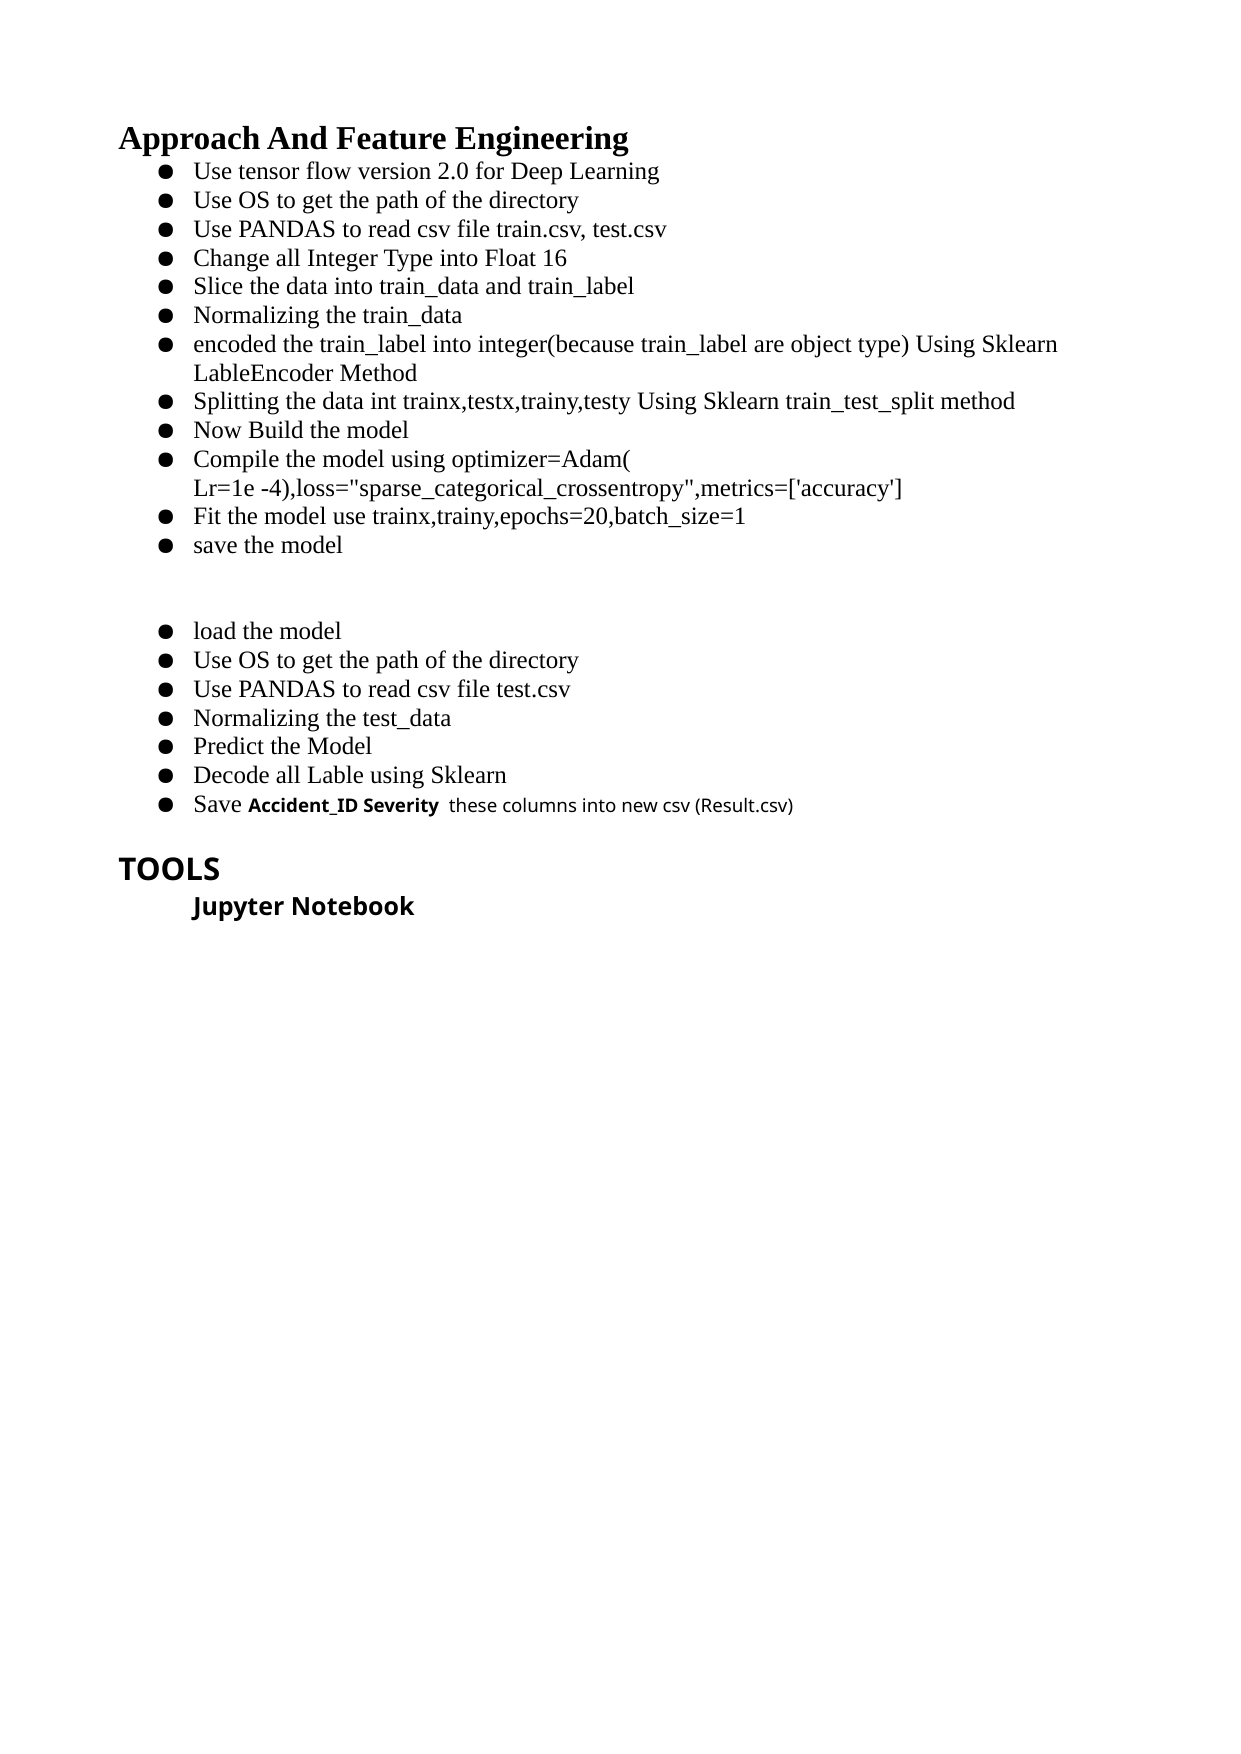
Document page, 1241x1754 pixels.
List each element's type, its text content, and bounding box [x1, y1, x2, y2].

list Now Build the model [156, 415, 1122, 444]
list Use OS to get the path of the directory [156, 645, 1122, 674]
text Approach And Feature Engineering [118, 118, 1122, 156]
list Slice the data into train_data and train_label [156, 271, 1122, 300]
list Change all Integer Type into Float 16 [156, 243, 1122, 271]
list Use PANDAS to read csv file test.csv [156, 674, 1122, 703]
list Use OS to get the path of the directory [156, 185, 1122, 214]
list Fit the model use trainx,trainy,epochs=20,batch_size=1 [156, 501, 1122, 530]
text TOOLS [118, 846, 1122, 889]
list Lr=1e -4),loss="sparse_categorical_crossentropy",metrics=['accuracy'] [156, 473, 1122, 501]
list load the model [156, 616, 1122, 645]
list Save Accident_ID Severity these columns into new csv (Result.csv) [156, 789, 1122, 818]
list Splitting the data int trainx,testx,trainy,testy Using Sklearn train_test_split method [156, 386, 1122, 415]
list Predict the Model [156, 731, 1122, 760]
list Use PANDAS to read csv file train.csv, test.csv [156, 214, 1122, 243]
list encoded the train_label into integer(because train_label are object type) Using Sklearn LableEncoder Method [156, 329, 1122, 386]
list Normalizing the train_data [156, 300, 1122, 329]
list Use tensor flow version 2.0 for Deep Learning [156, 156, 1122, 185]
list save the model [156, 530, 1122, 559]
list Jupyter Notebook [156, 889, 1122, 923]
list Decode all Lable using Sklearn [156, 760, 1122, 789]
list Normalizing the test_data [156, 703, 1122, 731]
list Compile the model using optimizer=Adam( [156, 444, 1122, 473]
